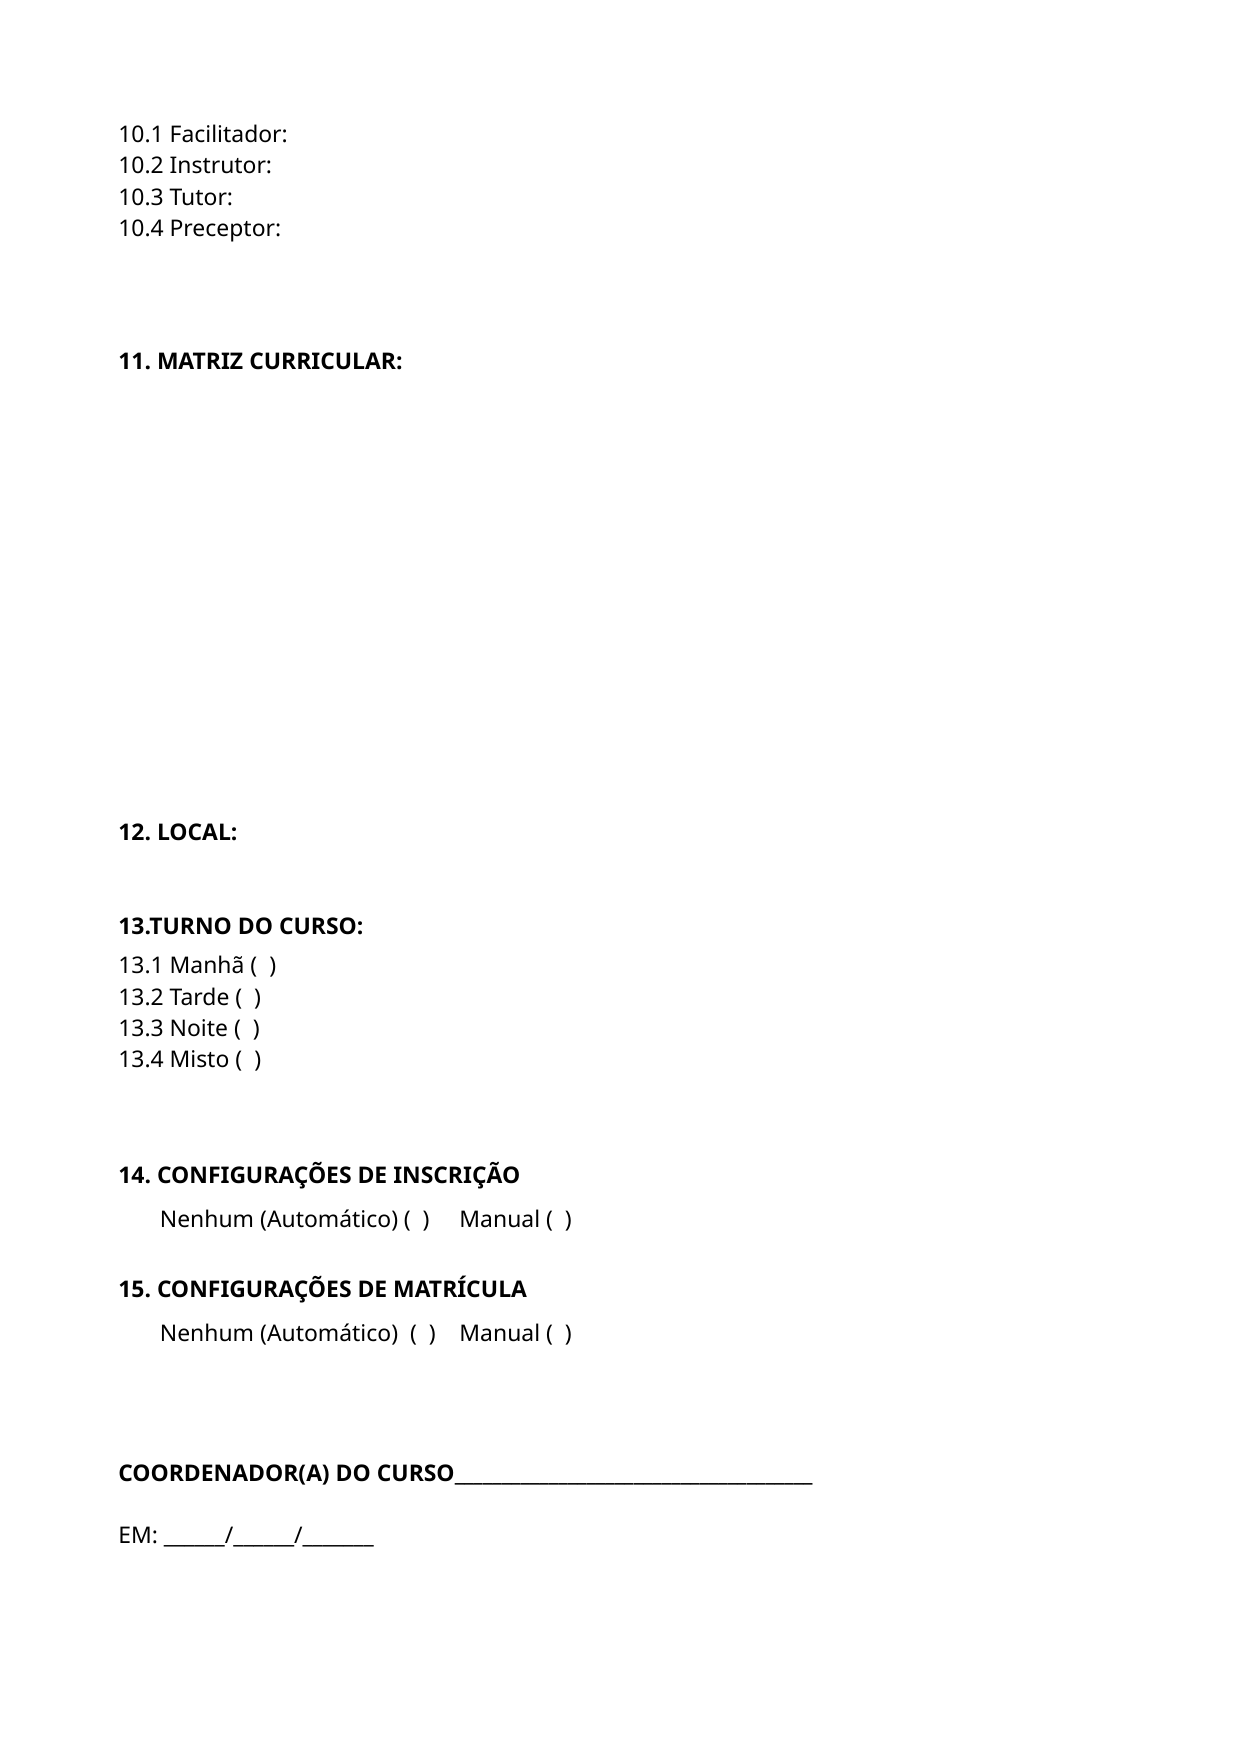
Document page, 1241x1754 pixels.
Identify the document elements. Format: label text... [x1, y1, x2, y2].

text Nenhum (Automático) ( ) Manual ( ) [118, 1317, 1204, 1348]
subtitle COORDENADOR(A) DO CURSO______________________________________ [74, 1457, 1204, 1519]
text 14. CONFIGURAÇÕES DE INSCRIÇÃO [118, 1159, 1204, 1190]
text 13.4 Misto ( ) [118, 1043, 1204, 1074]
text 10.1 Facilitador: [118, 118, 1204, 149]
text Nenhum (Automático) ( ) Manual ( ) [118, 1202, 1204, 1234]
text EM: ______/______/_______ [74, 1519, 1204, 1550]
text 12. LOCAL: [118, 816, 1204, 847]
text 13.TURNO DO CURSO: [118, 910, 1204, 941]
text 13.3 Noite ( ) [118, 1012, 1204, 1043]
text 10.2 Instrutor: [118, 149, 1204, 181]
text 10.4 Preceptor: [118, 212, 1204, 243]
text 10.3 Tutor: [118, 181, 1204, 212]
text 13.2 Tarde ( ) [118, 981, 1204, 1012]
text 13.1 Manhã ( ) [118, 949, 1204, 981]
text 11. MATRIZ CURRICULAR: [118, 345, 1204, 376]
text 15. CONFIGURAÇÕES DE MATRÍCULA [118, 1273, 1204, 1304]
